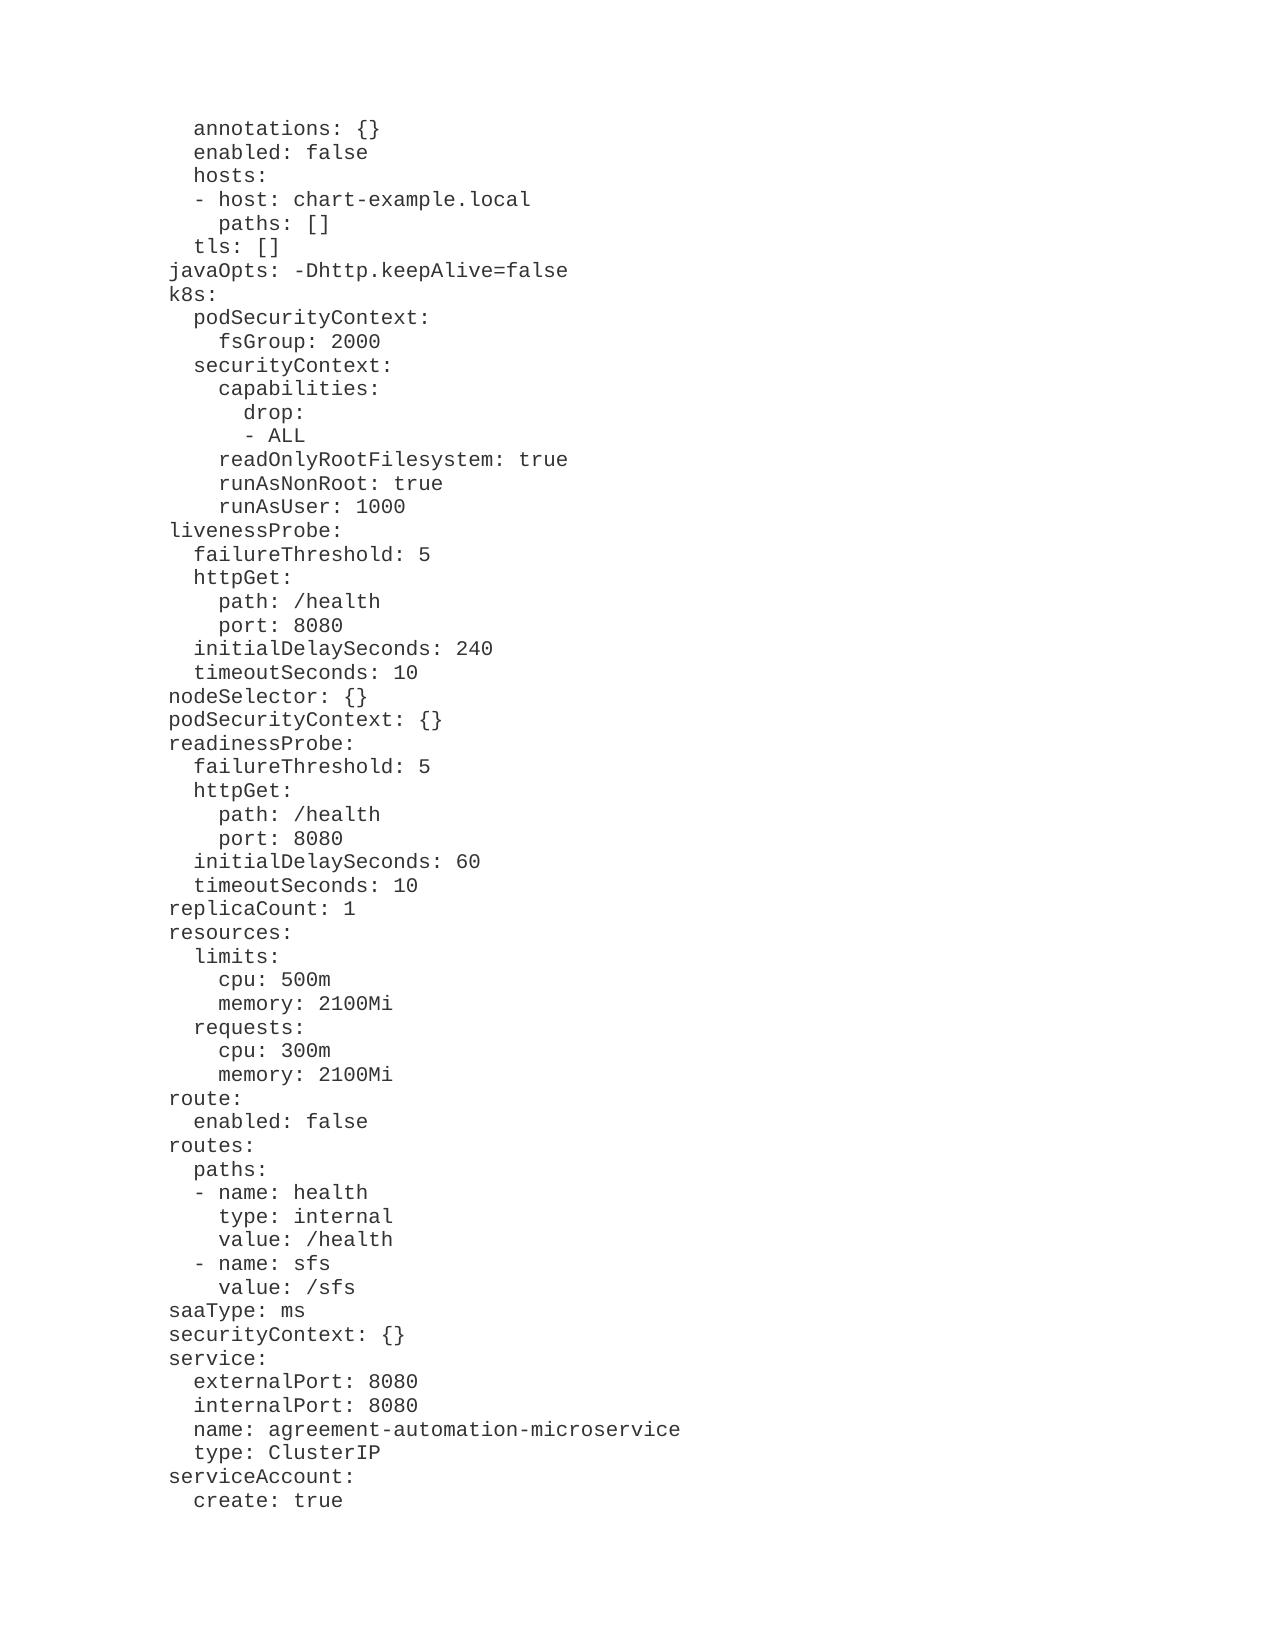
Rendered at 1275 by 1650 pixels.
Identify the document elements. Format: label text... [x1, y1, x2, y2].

text httpGet: [118, 780, 1157, 804]
text saaType: ms [118, 1300, 1157, 1324]
text hosts: [118, 165, 1157, 189]
text externalPort: 8080 [118, 1371, 1157, 1395]
text port: 8080 [118, 827, 1157, 851]
text failureThreshold: 5 [118, 757, 1157, 780]
text value: /sfs [118, 1277, 1157, 1300]
text readOnlyRootFilesystem: true [118, 449, 1157, 473]
text serviceAccount: [118, 1466, 1157, 1489]
text initialDelaySeconds: 60 [118, 851, 1157, 875]
text initialDelaySeconds: 240 [118, 638, 1157, 662]
text type: ClusterIP [118, 1442, 1157, 1466]
text port: 8080 [118, 615, 1157, 638]
text path: /health [118, 804, 1157, 827]
text capabilities: [118, 378, 1157, 402]
text httpGet: [118, 567, 1157, 591]
text k8s: [118, 284, 1157, 307]
text podSecurityContext: [118, 307, 1157, 331]
text drop: [118, 402, 1157, 426]
text enabled: false [118, 1111, 1157, 1135]
text cpu: 500m [118, 969, 1157, 993]
text limits: [118, 946, 1157, 969]
text create: true [118, 1489, 1157, 1513]
text failureThreshold: 5 [118, 544, 1157, 567]
text paths: [] [118, 213, 1157, 236]
text timeoutSeconds: 10 [118, 875, 1157, 898]
text type: internal [118, 1206, 1157, 1229]
text service: [118, 1348, 1157, 1371]
text livenessProbe: [118, 520, 1157, 544]
text route: [118, 1088, 1157, 1111]
text fsGroup: 2000 [118, 331, 1157, 354]
text resources: [118, 922, 1157, 946]
text routes: [118, 1135, 1157, 1158]
text tls: [] [118, 236, 1157, 260]
text cpu: 300m [118, 1040, 1157, 1064]
text - name: sfs [118, 1253, 1157, 1277]
text - host: chart-example.local [118, 189, 1157, 213]
text - ALL [118, 426, 1157, 449]
text internalPort: 8080 [118, 1395, 1157, 1419]
text securityContext: [118, 354, 1157, 378]
text javaOpts: -Dhttp.keepAlive=false [118, 260, 1157, 284]
text readinessProbe: [118, 733, 1157, 757]
text timeoutSeconds: 10 [118, 662, 1157, 686]
text enabled: false [118, 142, 1157, 165]
text podSecurityContext: {} [118, 709, 1157, 733]
text replicaCount: 1 [118, 898, 1157, 922]
text memory: 2100Mi [118, 993, 1157, 1017]
text name: agreement-automation-microservice [118, 1419, 1157, 1442]
text securityContext: {} [118, 1324, 1157, 1348]
text runAsNonRoot: true [118, 473, 1157, 496]
text requests: [118, 1017, 1157, 1040]
text nodeSelector: {} [118, 686, 1157, 709]
text path: /health [118, 591, 1157, 615]
text runAsUser: 1000 [118, 496, 1157, 520]
text paths: [118, 1158, 1157, 1182]
text value: /health [118, 1229, 1157, 1253]
text - name: health [118, 1182, 1157, 1206]
text annotations: {} [118, 118, 1157, 142]
text memory: 2100Mi [118, 1064, 1157, 1088]
